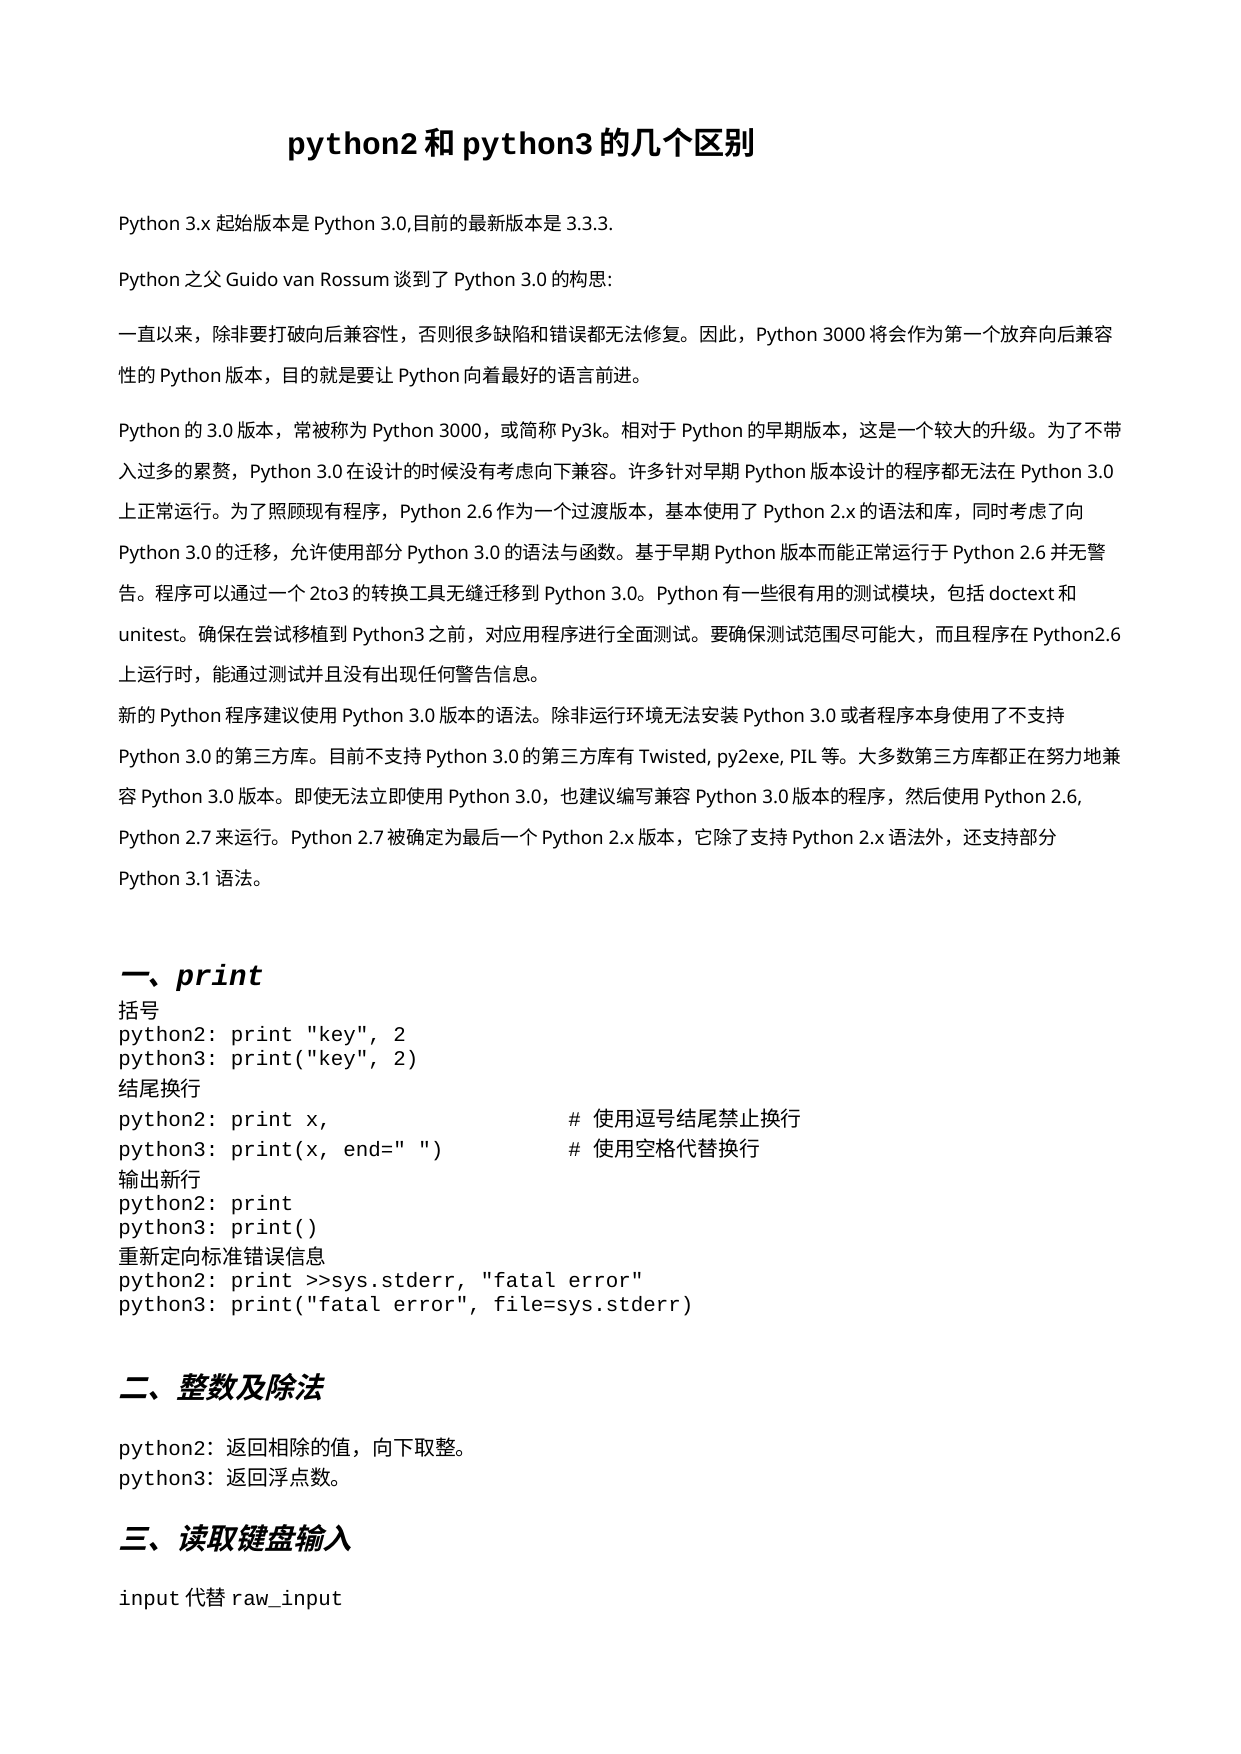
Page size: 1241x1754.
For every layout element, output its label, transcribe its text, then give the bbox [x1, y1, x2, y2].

text python3: print("fatal error", file=sys.stderr) [118, 1294, 1122, 1318]
text 三、读取键盘输入 [118, 1516, 1122, 1558]
text 新的Python程序建议使用Python 3.0版本的语法。除非运行环境无法安装Python 3.0或者程序本身使用了不支持Python 3.0的第三方库。目前不支持Python 3.0的第三方库有Twisted, py2exe, PIL等。大多数第三方库都正在努力地兼容Python 3.0版本。即使无法立即使用Python 3.0，也建议编写兼容Python 3.0版本的程序，然后使用Python 2.6, Python 2.7来运行。Python 2.7被确定为最后一个Python 2.x版本，它除了支持Python 2.x语法外，还支持部分Python 3.1语法。 [118, 701, 1122, 891]
text python2：返回相除的值，向下取整。 [118, 1431, 1122, 1461]
text python3: print() [118, 1217, 1122, 1240]
text 重新定向标准错误信息 [118, 1240, 1122, 1271]
text python3：返回浮点数。 [118, 1461, 1122, 1492]
text 输出新行 [118, 1163, 1122, 1193]
text Python的3.0版本，常被称为Python 3000，或简称Py3k。相对于Python的早期版本，这是一个较大的升级。为了不带入过多的累赘，Python 3.0在设计的时候没有考虑向下兼容。许多针对早期Python版本设计的程序都无法在Python 3.0上正常运行。为了照顾现有程序，Python 2.6作为一个过渡版本，基本使用了Python 2.x的语法和库，同时考虑了向Python 3.0的迁移，允许使用部分Python 3.0的语法与函数。基于早期Python版本而能正常运行于Python 2.6并无警告。程序可以通过一个2to3的转换工具无缝迁移到Python 3.0。Python有一些很有用的测试模块，包括doctext和unitest。确保在尝试移植到Python3之前，对应用程序进行全面测试。要确保测试范围尽可能大，而且程序在Python2.6上运行时，能通过测试并且没有出现任何警告信息。 [118, 416, 1122, 687]
text 括号 [118, 994, 1122, 1024]
text 二、整数及除法 [118, 1365, 1122, 1407]
text 结尾换行 [118, 1072, 1122, 1102]
text python3: print(x, end=" ") # 使用空格代替换行 [118, 1132, 1122, 1163]
text python2和python3的几个区别 [118, 118, 1122, 164]
text python3: print("key", 2) [118, 1048, 1122, 1072]
text Python 3.x 起始版本是Python 3.0,目前的最新版本是 3.3.3. [118, 209, 1122, 236]
text 一、print [118, 952, 1122, 994]
text python2: print >>sys.stderr, "fatal error" [118, 1271, 1122, 1294]
text python2: print x, # 使用逗号结尾禁止换行 [118, 1102, 1122, 1132]
text Python之父Guido van Rossum谈到了Python 3.0的构思: [118, 264, 1122, 291]
text input代替raw_input [118, 1581, 1122, 1612]
text python2: print [118, 1193, 1122, 1217]
text python2: print "key", 2 [118, 1024, 1122, 1048]
text 一直以来，除非要打破向后兼容性，否则很多缺陷和错误都无法修复。因此，Python 3000将会作为第一个放弃向后兼容性的Python版本，目的就是要让Python向着最好的语言前进。 [118, 319, 1122, 387]
